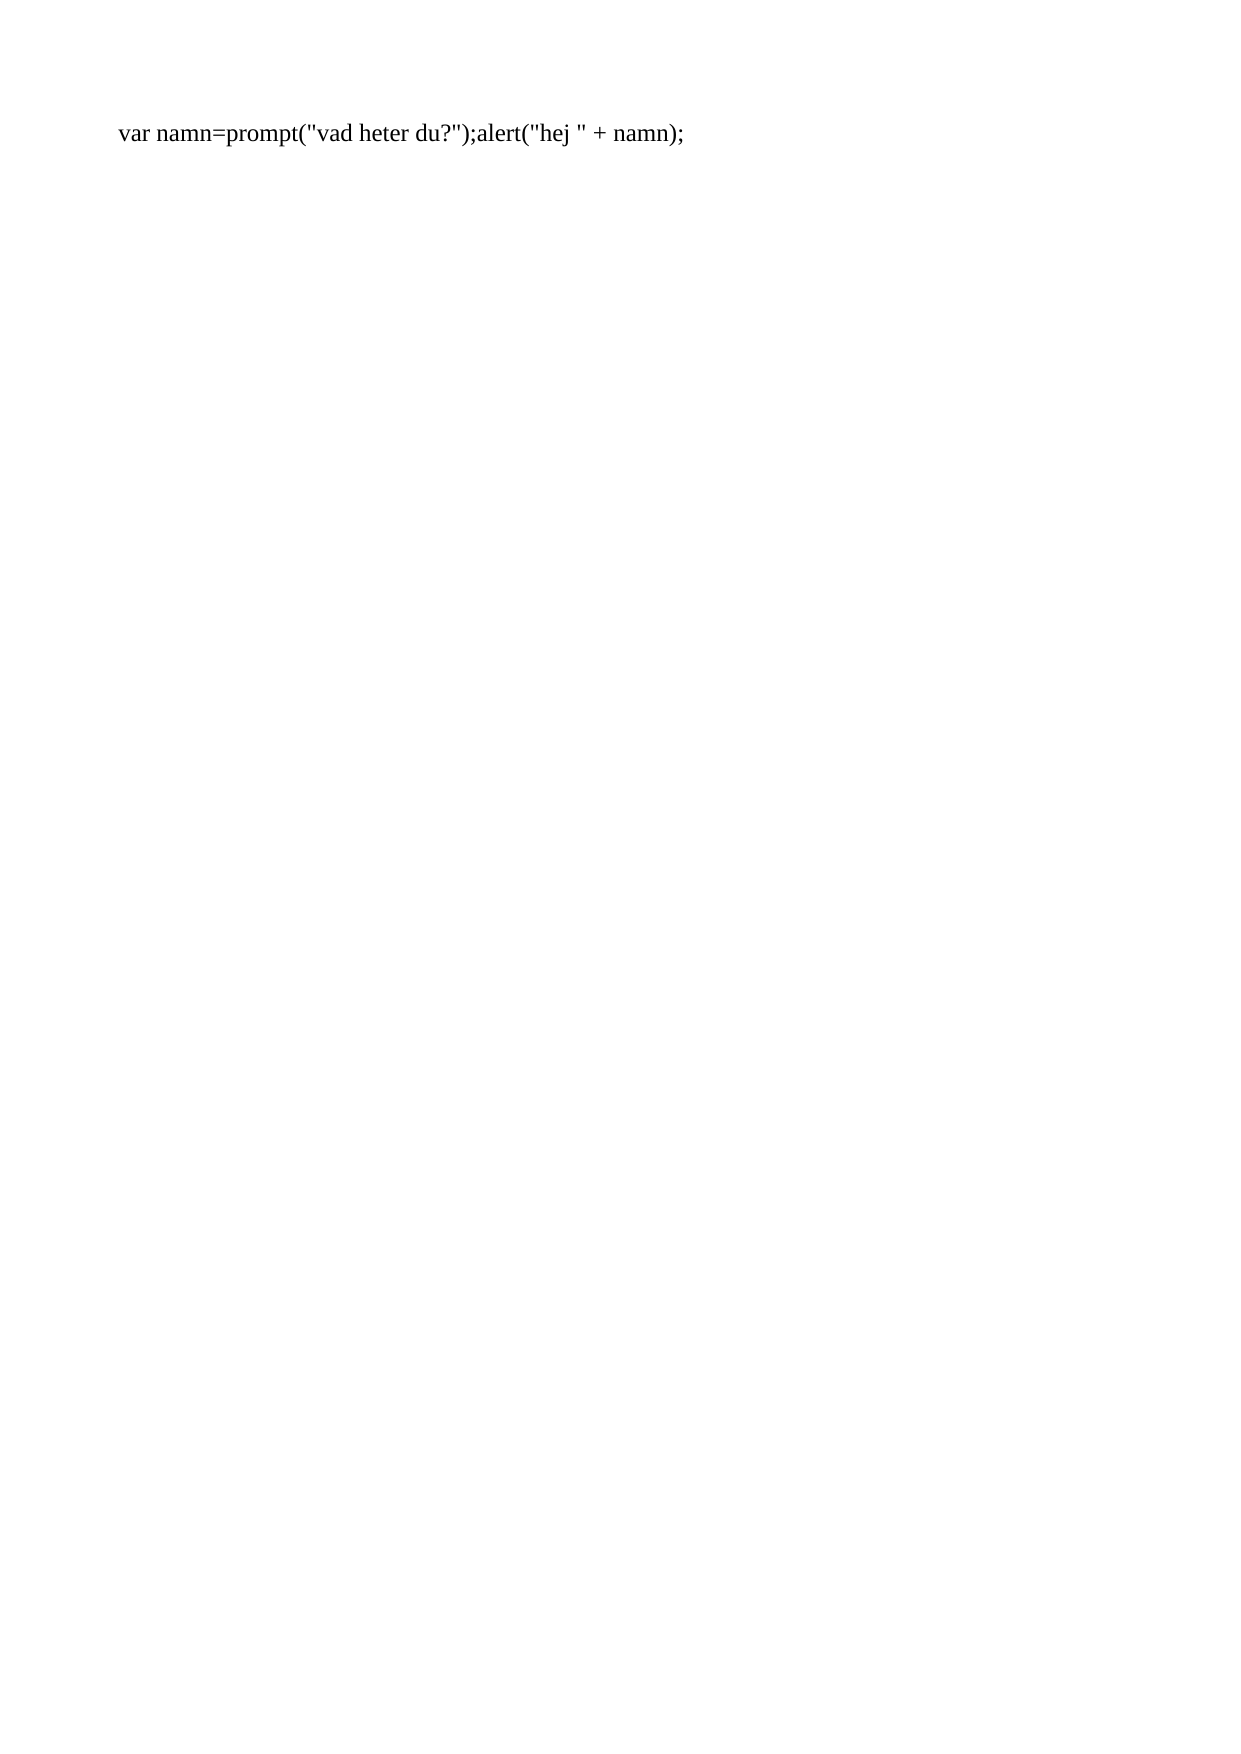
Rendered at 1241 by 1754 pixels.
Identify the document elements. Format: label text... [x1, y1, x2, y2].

text var namn=prompt("vad heter du?");alert("hej " + namn); [118, 118, 1122, 147]
